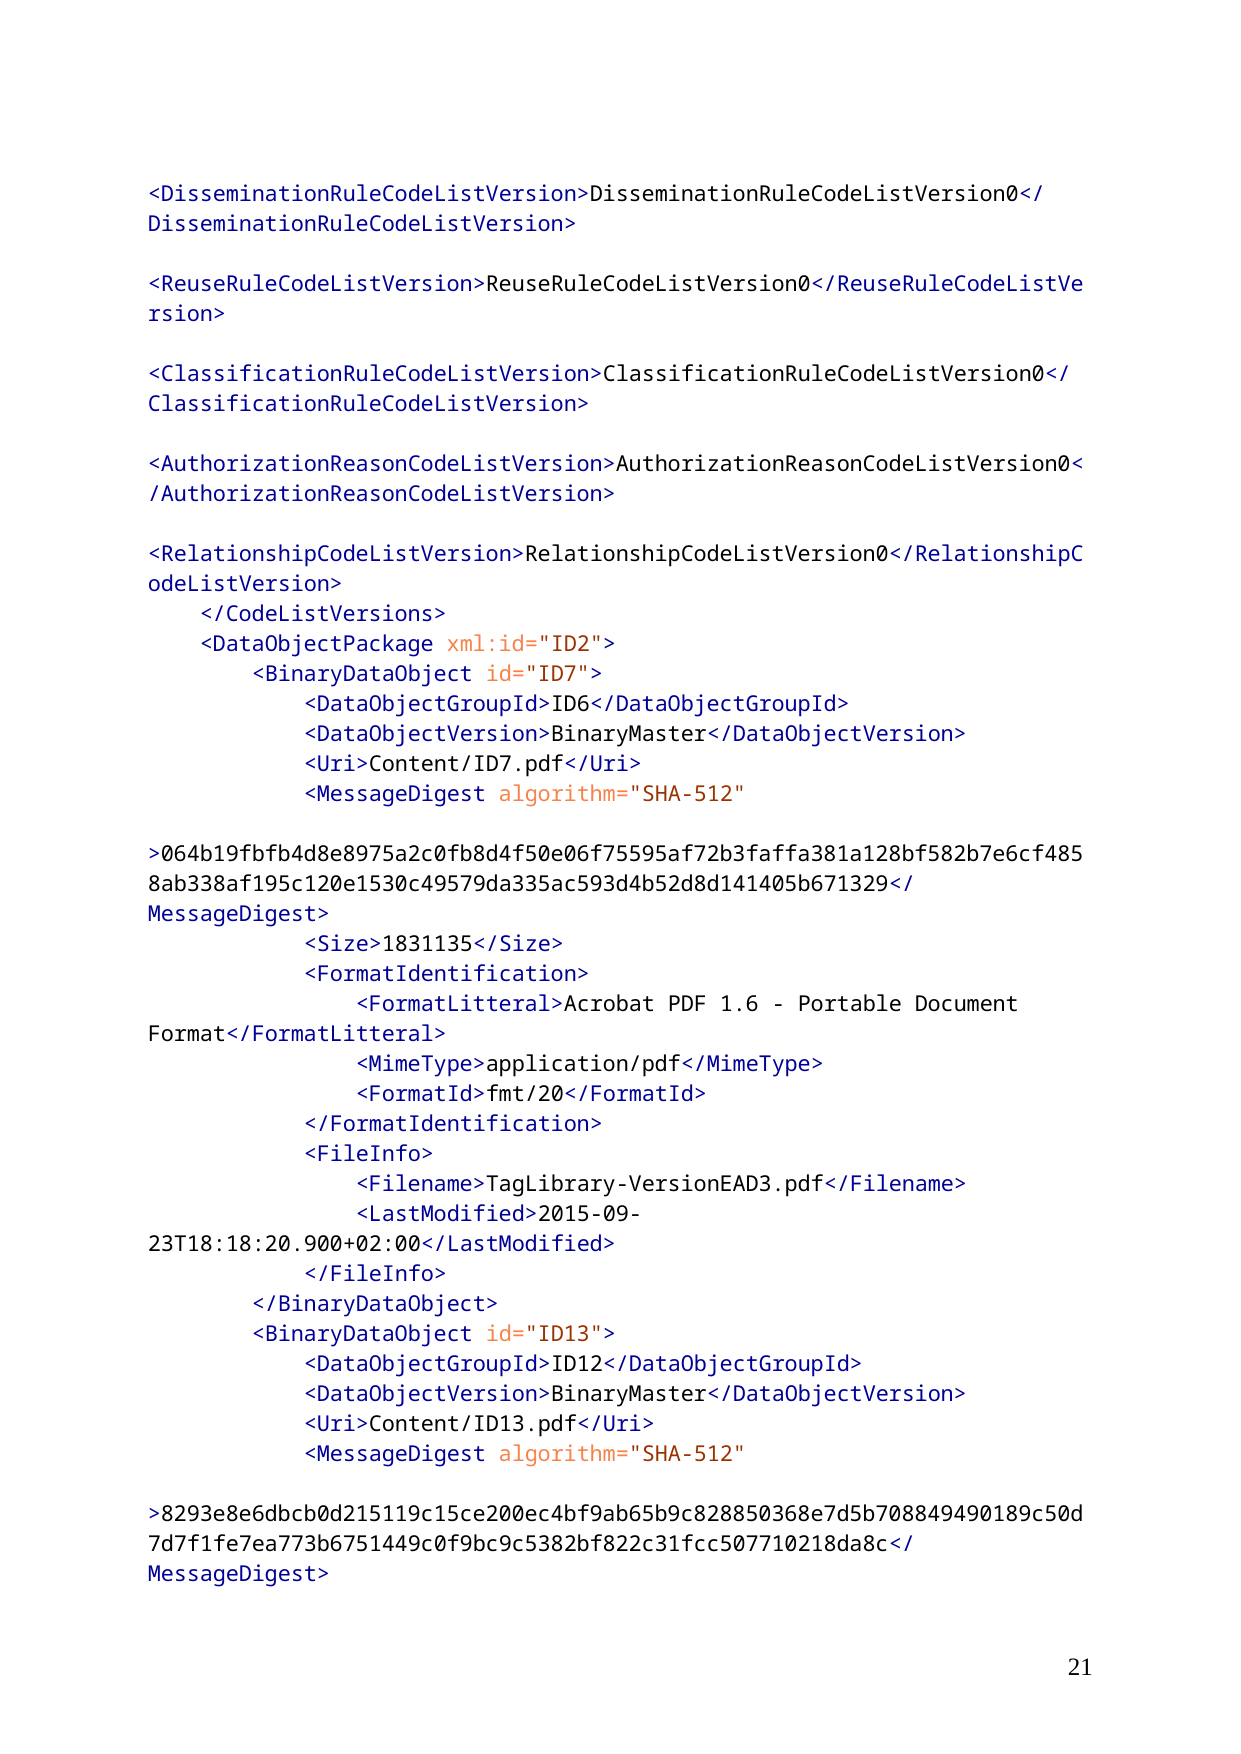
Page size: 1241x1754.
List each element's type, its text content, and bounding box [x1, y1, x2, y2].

text <DisseminationRuleCodeListVersion>DisseminationRuleCodeListVersion0</DisseminationRuleCodeListVersion> <ReuseRuleCodeListVersion>ReuseRuleCodeListVersion0</ReuseRuleCodeListVersion> <ClassificationRuleCodeListVersion>ClassificationRuleCodeListVersion0</ClassificationRuleCodeListVersion> <AuthorizationReasonCodeListVersion>AuthorizationReasonCodeListVersion0</AuthorizationReasonCodeListVersion> <RelationshipCodeListVersion>RelationshipCodeListVersion0</RelationshipCodeListVersion> </CodeListVersions> <DataObjectPackage xml:id="ID2"> <BinaryDataObject id="ID7"> <DataObjectGroupId>ID6</DataObjectGroupId> <DataObjectVersion>BinaryMaster</DataObjectVersion> <Uri>Content/ID7.pdf</Uri> <MessageDigest algorithm="SHA-512" >064b19fbfb4d8e8975a2c0fb8d4f50e06f75595af72b3faffa381a128bf582b7e6cf4858ab338af195c120e1530c49579da335ac593d4b52d8d141405b671329</MessageDigest> <Size>1831135</Size> <FormatIdentification> <FormatLitteral>Acrobat PDF 1.6 - Portable Document Format</FormatLitteral> <MimeType>application/pdf</MimeType> <FormatId>fmt/20</FormatId> </FormatIdentification> <FileInfo> <Filename>TagLibrary-VersionEAD3.pdf</Filename> <LastModified>2015-09-23T18:18:20.900+02:00</LastModified> </FileInfo> </BinaryDataObject> <BinaryDataObject id="ID13"> <DataObjectGroupId>ID12</DataObjectGroupId> <DataObjectVersion>BinaryMaster</DataObjectVersion> <Uri>Content/ID13.pdf</Uri> <MessageDigest algorithm="SHA-512" >8293e8e6dbcb0d215119c15ce200ec4bf9ab65b9c828850368e7d5b708849490189c50d7d7f1fe7ea773b6751449c0f9bc9c5382bf822c31fcc507710218da8c</MessageDigest> [148, 148, 1093, 1588]
